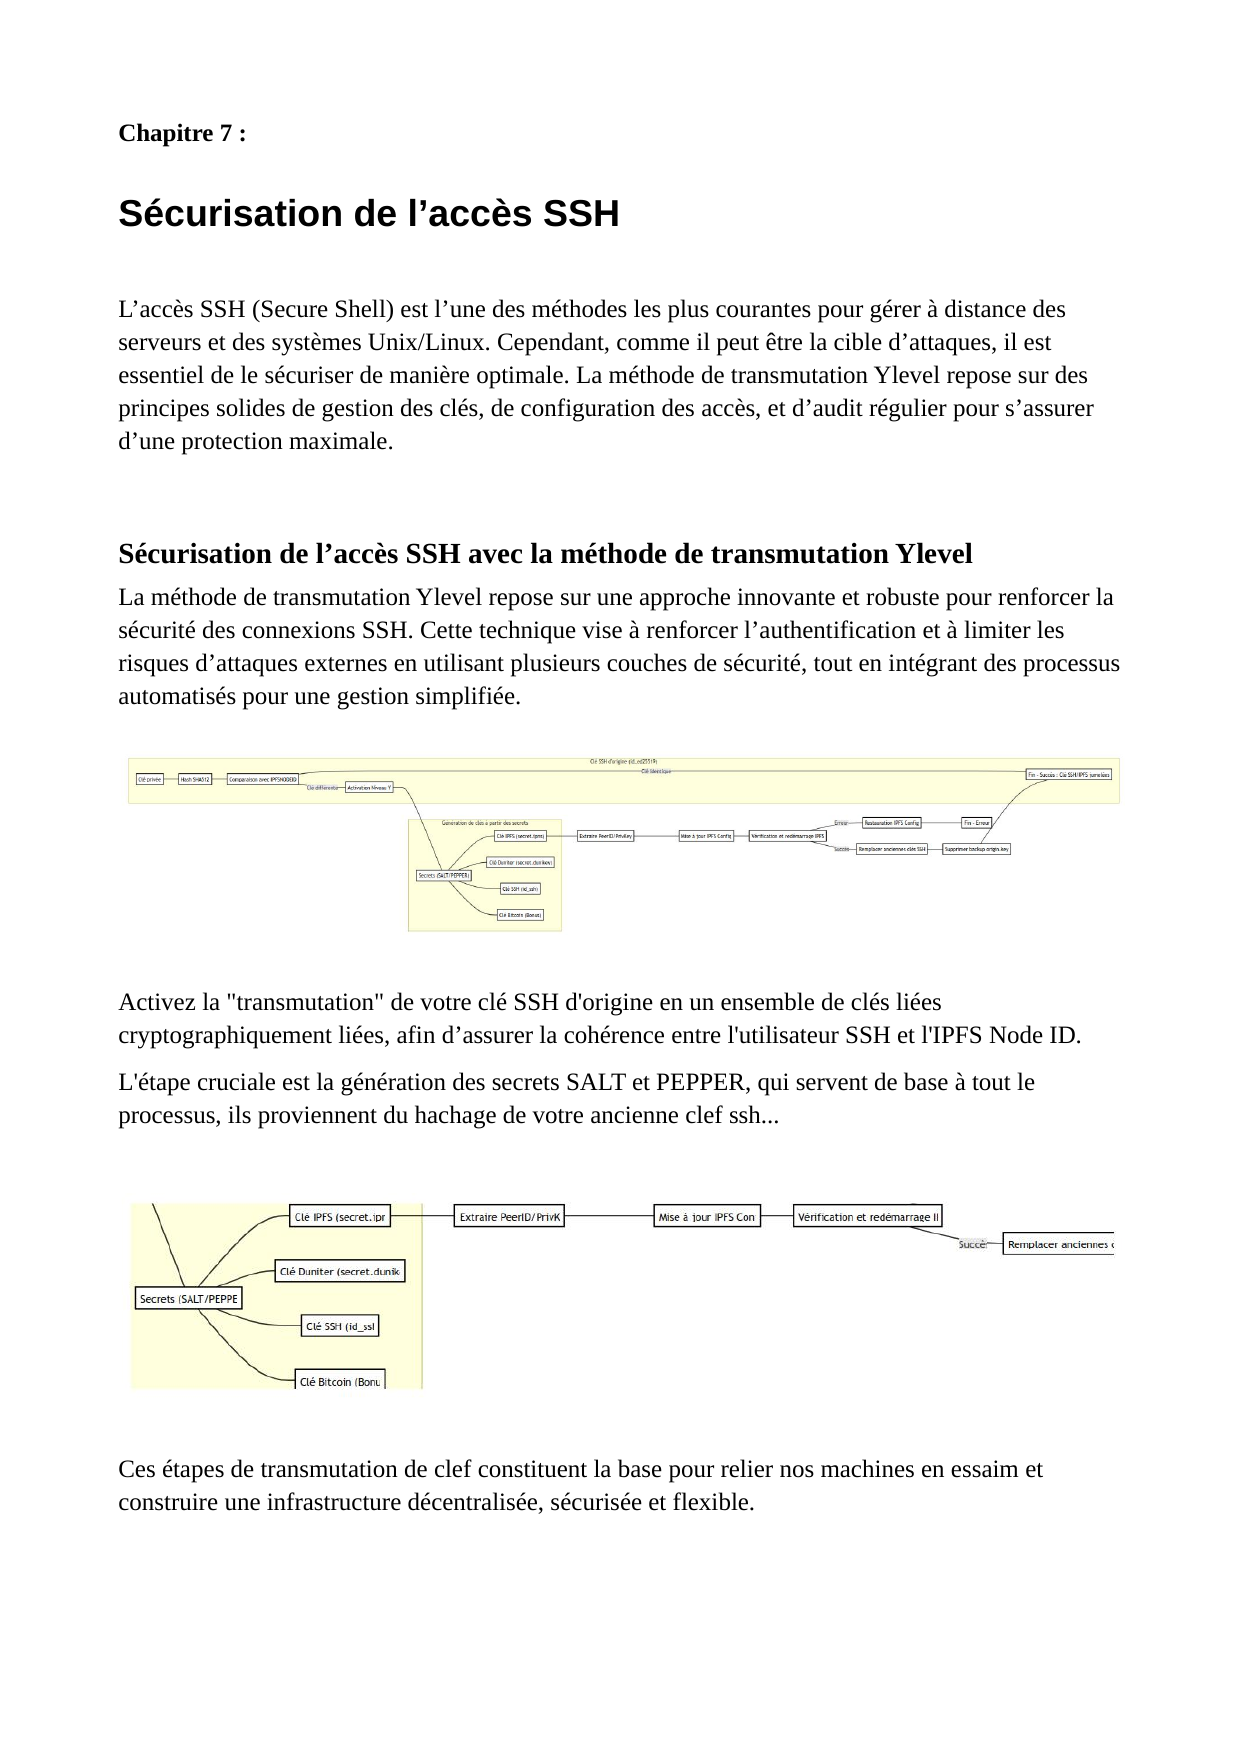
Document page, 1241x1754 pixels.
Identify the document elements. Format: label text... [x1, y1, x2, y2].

text Chapitre 7 : [118, 118, 1122, 147]
text L'étape cruciale est la génération des secrets SALT et PEPPER, qui servent de base à tout le processus, ils proviennent du hachage de votre ancienne clef ssh... [118, 1067, 1122, 1129]
text L’accès SSH (Secure Shell) est l’une des méthodes les plus courantes pour gérer à distance des serveurs et des systèmes Unix/Linux. Cependant, comme il peut être la cible d’attaques, il est essentiel de le sécuriser de manière optimale. La méthode de transmutation Ylevel repose sur des principes solides de gestion des clés, de configuration des accès, et d’audit régulier pour s’assurer d’une protection maximale. [118, 294, 1122, 455]
subtitle Sécurisation de l’accès SSH avec la méthode de transmutation Ylevel [118, 536, 1122, 569]
text La méthode de transmutation Ylevel repose sur une approche innovante et robuste pour renforcer la sécurité des connexions SSH. Cette technique vise à renforcer l’authentification et à limiter les risques d’attaques externes en utilisant plusieurs couches de sécurité, tout en intégrant des processus automatisés pour une gestion simplifiée. [118, 582, 1122, 710]
text Activez la "transmutation" de votre clé SSH d'origine en un ensemble de clés liées cryptographiquement liées, afin d’assurer la cohérence entre l'utilisateur SSH et l'IPFS Node ID. [118, 987, 1122, 1049]
picture [121, 1193, 1126, 1407]
picture [120, 750, 1125, 935]
subtitle Sécurisation de l’accès SSH [118, 191, 1122, 234]
text Ces étapes de transmutation de clef constituent la base pour relier nos machines en essaim et construire une infrastructure décentralisée, sécurisée et flexible. [118, 1454, 1122, 1516]
